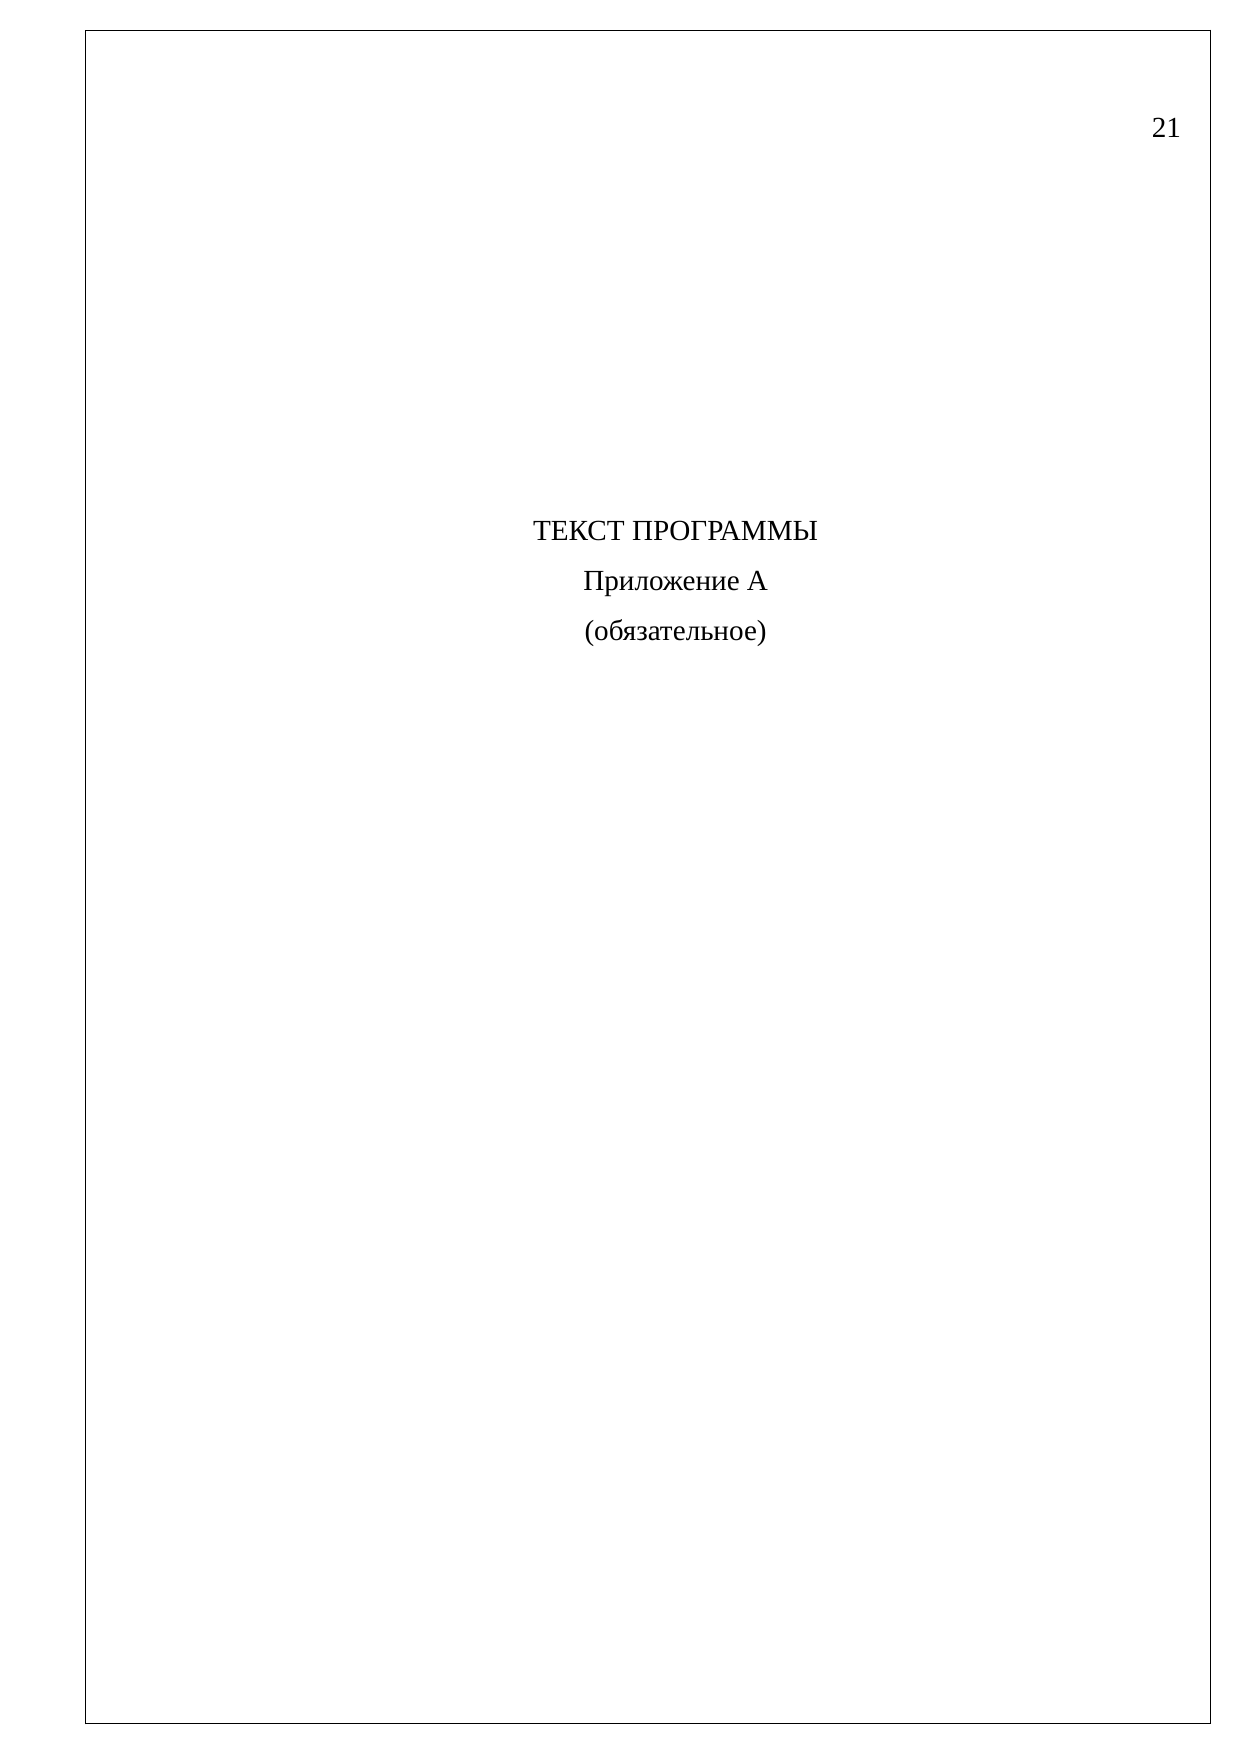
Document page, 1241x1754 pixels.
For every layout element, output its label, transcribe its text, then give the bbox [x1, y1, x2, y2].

text (обязательное) [178, 613, 1181, 647]
text Приложение А [178, 563, 1181, 597]
text 21 [178, 110, 1181, 144]
text ТЕКСТ ПРОГРАММЫ [178, 513, 1181, 546]
